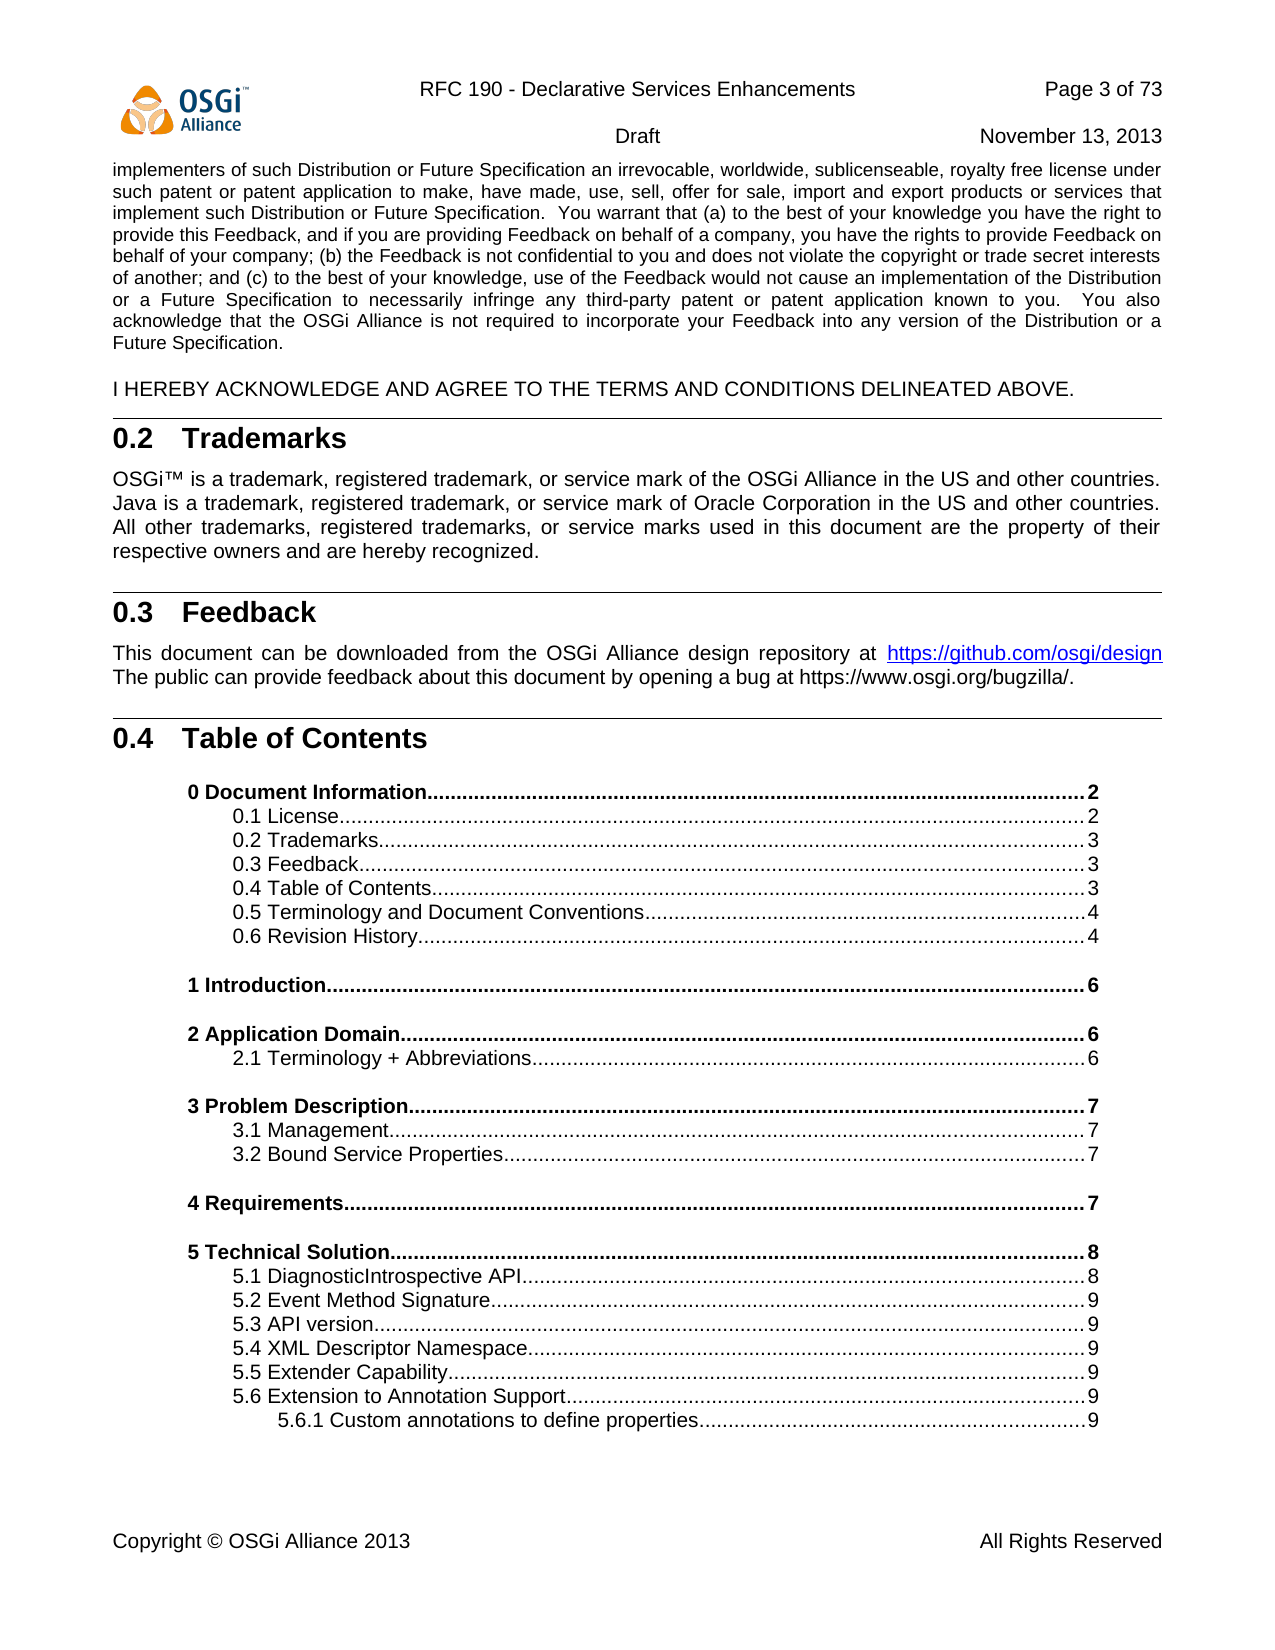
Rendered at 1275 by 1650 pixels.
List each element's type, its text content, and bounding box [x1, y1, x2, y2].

text 3 Problem Description 7 [187, 1094, 1162, 1118]
text 2.1 Terminology + Abbreviations 6 [232, 1045, 1162, 1069]
text 5.6.1 Custom annotations to define properties 9 [277, 1408, 1162, 1432]
text 5.3 API version 9 [232, 1312, 1162, 1336]
text 0.5 Terminology and Document Conventions 4 [232, 899, 1162, 923]
text 5.4 XML Descriptor Namespace 9 [232, 1336, 1162, 1360]
text 0 Document Information 2 [187, 780, 1162, 804]
text 2 Application Domain 6 [187, 1021, 1162, 1045]
text 0.6 Revision History 4 [232, 923, 1162, 947]
picture [113, 78, 257, 142]
text 5.2 Event Method Signature 9 [232, 1288, 1162, 1312]
subtitle Trademarks [112, 419, 1162, 454]
text 5 Technical Solution 8 [187, 1240, 1162, 1264]
text 0.3 Feedback 3 [232, 852, 1162, 876]
text 0.4 Table of Contents 3 [232, 876, 1162, 899]
text implementers of such Distribution or Future Specification an irrevocable, worldwide, sublicenseable, royalty free license under such patent or patent application to make, have made, use, sell, offer for sale, import and export products or services that implement such Distribution or Future Specification. You warrant that (a) to the best of your knowledge you have the right to provide this Feedback, and if you are providing Feedback on behalf of a company, you have the rights to provide Feedback on behalf of your company; (b) the Feedback is not confidential to you and does not violate the copyright or trade secret interests of another; and (c) to the best of your knowledge, use of the Feedback would not cause an implementation of the Distribution or a Future Specification to necessarily infringe any third-party patent or patent application known to you. You also acknowledge that the OSGi Alliance is not required to incorporate your Feedback into any version of the Distribution or a Future Specification. [112, 159, 1162, 353]
text 3.1 Management 7 [232, 1118, 1162, 1142]
text 1 Introduction 6 [187, 972, 1162, 996]
text 5.6 Extension to Annotation Support 9 [232, 1384, 1162, 1408]
text 5.5 Extender Capability 9 [232, 1360, 1162, 1384]
text OSGi™ is a trademark, registered trademark, or service mark of the OSGi Alliance in the US and other countries. Java is a trademark, registered trademark, or service mark of Oracle Corporation in the US and other countries. All other trademarks, registered trademarks, or service marks used in this document are the property of their respective owners and are hereby recognized. [112, 467, 1162, 563]
text 0.2 Trademarks 3 [232, 828, 1162, 852]
text 4 Requirements 7 [187, 1191, 1162, 1215]
subtitle Table of Contents [112, 719, 1162, 755]
text This document can be downloaded from the OSGi Alliance design repository at https://github.com/osgi/design The public can provide feedback about this document by opening a bug at https://www.osgi.org/bugzilla/. [112, 641, 1162, 689]
text 5.1 DiagnosticIntrospective API 8 [232, 1264, 1162, 1288]
subtitle Feedback [112, 593, 1162, 628]
text 0.1 License 2 [232, 804, 1162, 828]
text I HEREBY ACKNOWLEDGE AND AGREE TO THE TERMS AND CONDITIONS DELINEATED ABOVE. [112, 377, 1162, 401]
text 3.2 Bound Service Properties 7 [232, 1142, 1162, 1166]
